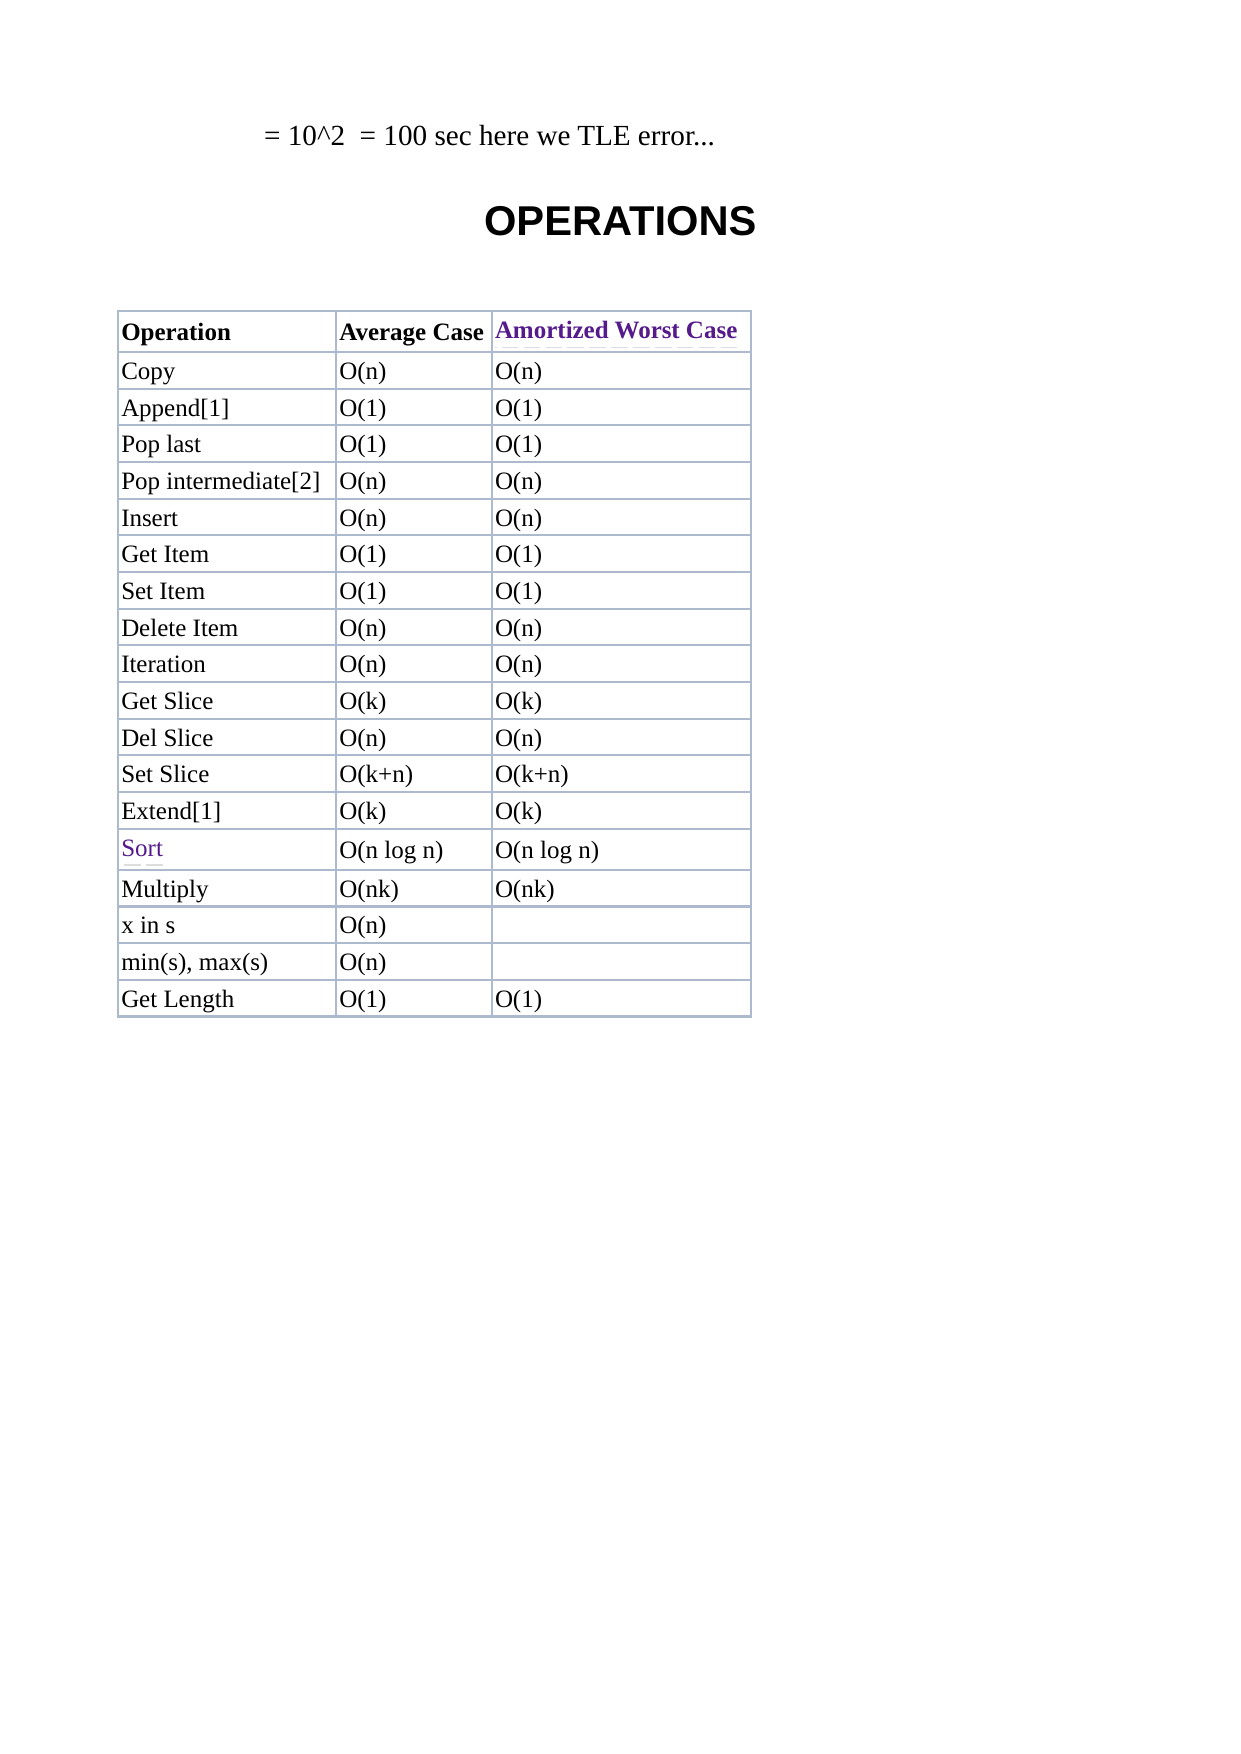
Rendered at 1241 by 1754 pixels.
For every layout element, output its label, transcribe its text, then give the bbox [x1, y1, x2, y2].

table_cell O(n) [337, 353, 491, 388]
table_cell Set Item [119, 573, 335, 608]
table_cell O(1) [337, 981, 491, 1015]
table_cell O(n) [493, 610, 750, 644]
table_cell O(nk) [337, 871, 491, 905]
table_cell Sort [119, 830, 335, 869]
table_cell Copy [119, 353, 335, 388]
table_cell Insert [119, 500, 335, 534]
table_cell Extend[1] [119, 793, 335, 828]
table_cell O(1) [337, 536, 491, 571]
table_cell Delete Item [119, 610, 335, 644]
table_cell O(k) [493, 793, 750, 828]
table_cell [493, 908, 750, 942]
table_cell O(n log n) [493, 830, 750, 869]
table_cell O(n) [493, 463, 750, 498]
table_cell O(n) [493, 500, 750, 534]
table_cell O(1) [337, 390, 491, 424]
table_cell Get Slice [119, 683, 335, 718]
table_cell O(1) [337, 426, 491, 461]
table_cell x in s [119, 908, 335, 942]
table_cell O(n) [337, 500, 491, 534]
table_cell O(n) [337, 646, 491, 681]
title OPERATIONS [118, 196, 1122, 244]
table_cell O(n) [337, 944, 491, 979]
table_cell O(nk) [493, 871, 750, 905]
table_cell O(k+n) [337, 756, 491, 791]
table_cell Pop last [119, 426, 335, 461]
table_cell Multiply [119, 871, 335, 905]
table_cell O(k) [493, 683, 750, 718]
table_cell O(1) [493, 390, 750, 424]
table_cell O(1) [493, 573, 750, 608]
table_header Amortized Worst Case [493, 312, 750, 351]
table_cell Get Item [119, 536, 335, 571]
table_header Average Case [337, 312, 491, 351]
text = 10^2 = 100 sec here we TLE error... [118, 118, 1122, 152]
table_cell O(1) [337, 573, 491, 608]
table_cell O(1) [493, 536, 750, 571]
table_cell O(k) [337, 793, 491, 828]
table_cell min(s), max(s) [119, 944, 335, 979]
table_cell O(k) [337, 683, 491, 718]
table_cell O(n) [493, 353, 750, 388]
table_cell O(n) [337, 720, 491, 754]
table_cell Del Slice [119, 720, 335, 754]
table_cell Get Length [119, 981, 335, 1015]
table_cell [493, 944, 750, 979]
table_cell O(1) [493, 426, 750, 461]
table_cell O(n) [493, 646, 750, 681]
table_cell O(k+n) [493, 756, 750, 791]
table_header Operation [119, 312, 335, 351]
table_cell Set Slice [119, 756, 335, 791]
table_cell O(n) [337, 908, 491, 942]
table_cell Iteration [119, 646, 335, 681]
table_cell Append[1] [119, 390, 335, 424]
table_cell O(n) [337, 610, 491, 644]
table_cell Pop intermediate[2] [119, 463, 335, 498]
table_cell O(n) [337, 463, 491, 498]
table_cell O(n log n) [337, 830, 491, 869]
table_cell O(1) [493, 981, 750, 1015]
table_cell O(n) [493, 720, 750, 754]
